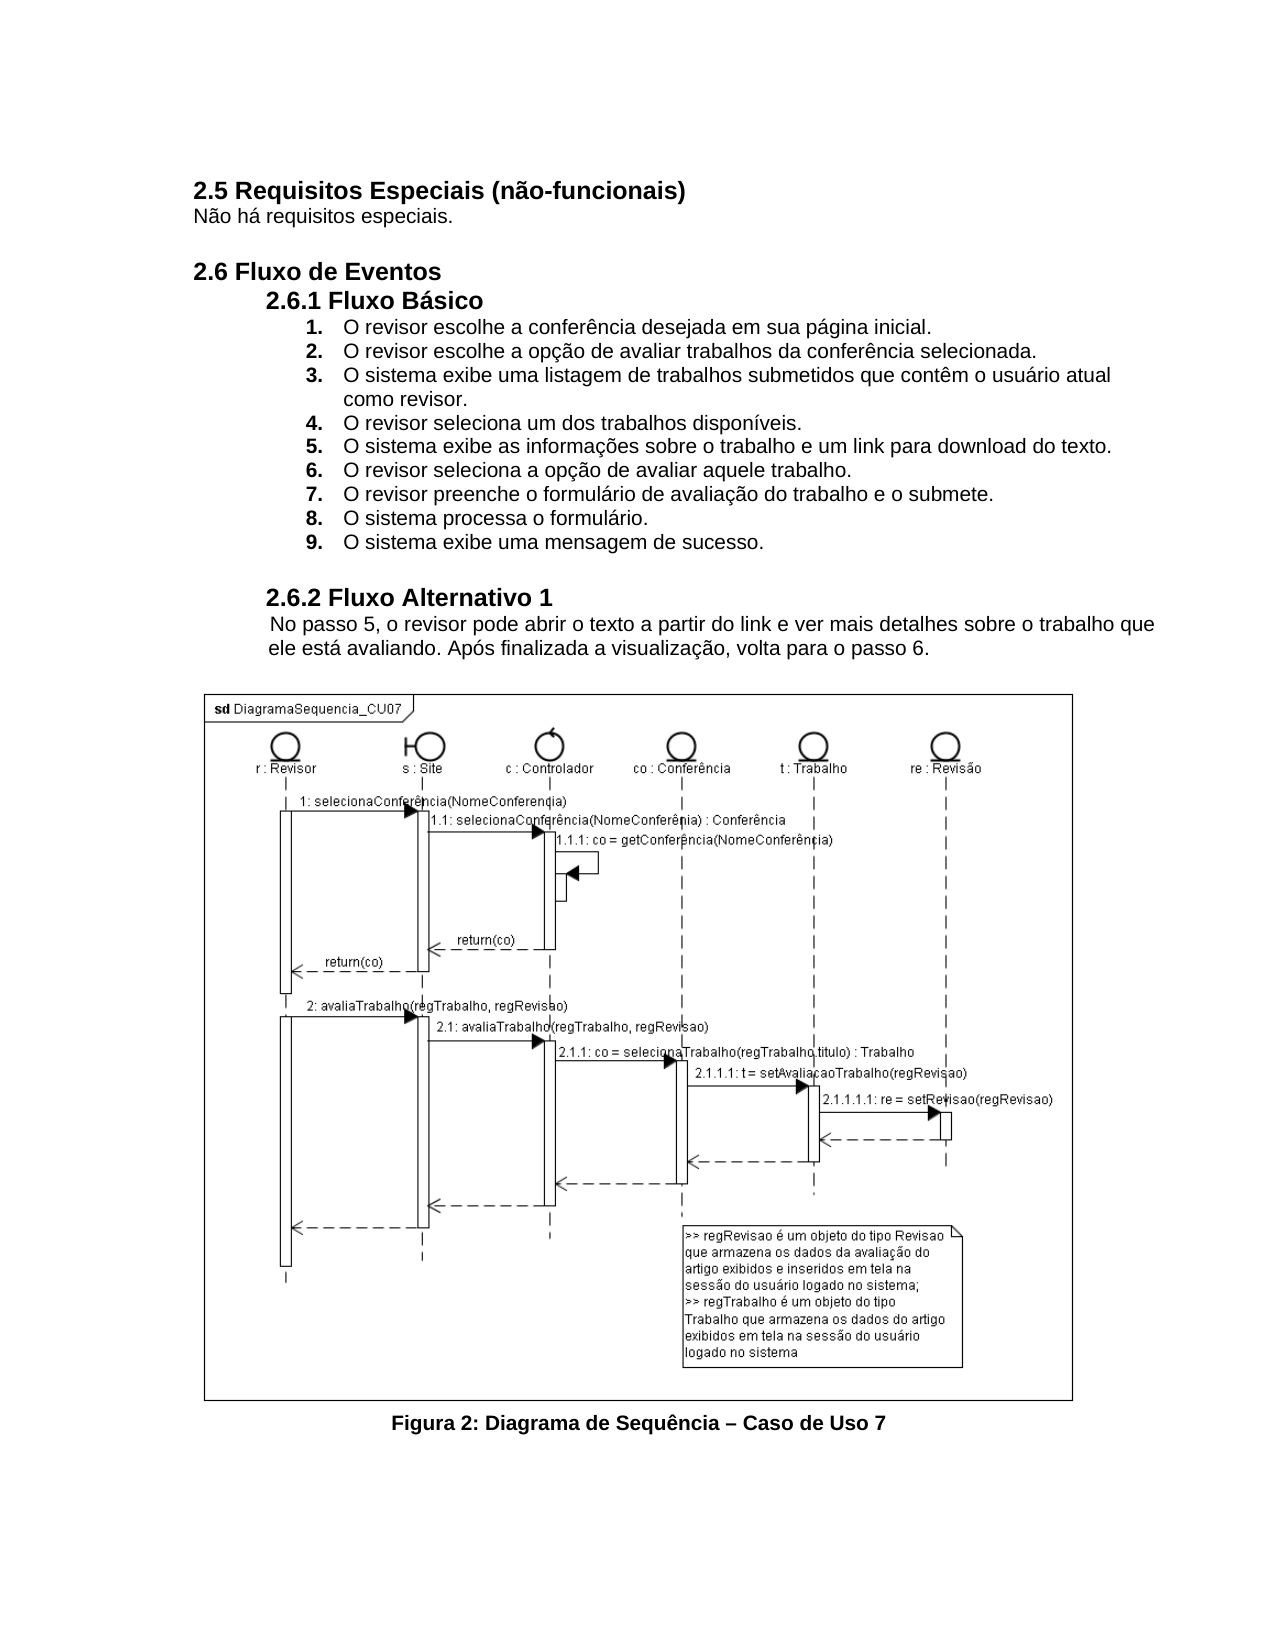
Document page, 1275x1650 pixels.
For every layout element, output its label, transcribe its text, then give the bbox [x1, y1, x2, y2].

list O sistema exibe uma listagem de trabalhos submetidos que contêm o usuário atual como revisor. [306, 362, 1157, 410]
text 2.5 Requisitos Especiais (não-funcionais) [118, 176, 1157, 204]
text No passo 5, o revisor pode abrir o texto a partir do link e ver mais detalhes sobre o trabalho que ele está avaliando. Após finalizada a visualização, volta para o passo 6. [268, 612, 1157, 659]
list O revisor preenche o formulário de avaliação do trabalho e o submete. [306, 482, 1157, 506]
list O revisor seleciona a opção de avaliar aquele trabalho. [306, 458, 1157, 482]
list O revisor seleciona um dos trabalhos disponíveis. [306, 410, 1157, 434]
list O sistema exibe uma mensagem de sucesso. [306, 530, 1157, 554]
list O sistema exibe as informações sobre o trabalho e um link para download do texto. [306, 434, 1157, 458]
text 2.6.1 Fluxo Básico [118, 286, 1157, 314]
list O revisor escolhe a conferência desejada em sua página inicial. [306, 314, 1157, 338]
text Figura 2: Diagrama de Sequência – Caso de Uso 7 [119, 683, 1157, 1435]
text 2.6 Fluxo de Eventos [118, 257, 1157, 286]
picture [193, 683, 1083, 1411]
list O revisor escolhe a opção de avaliar trabalhos da conferência selecionada. [306, 338, 1157, 362]
text Não há requisitos especiais. [118, 204, 1157, 228]
text 2.6.2 Fluxo Alternativo 1 [118, 583, 1157, 612]
list O sistema processa o formulário. [306, 506, 1157, 530]
